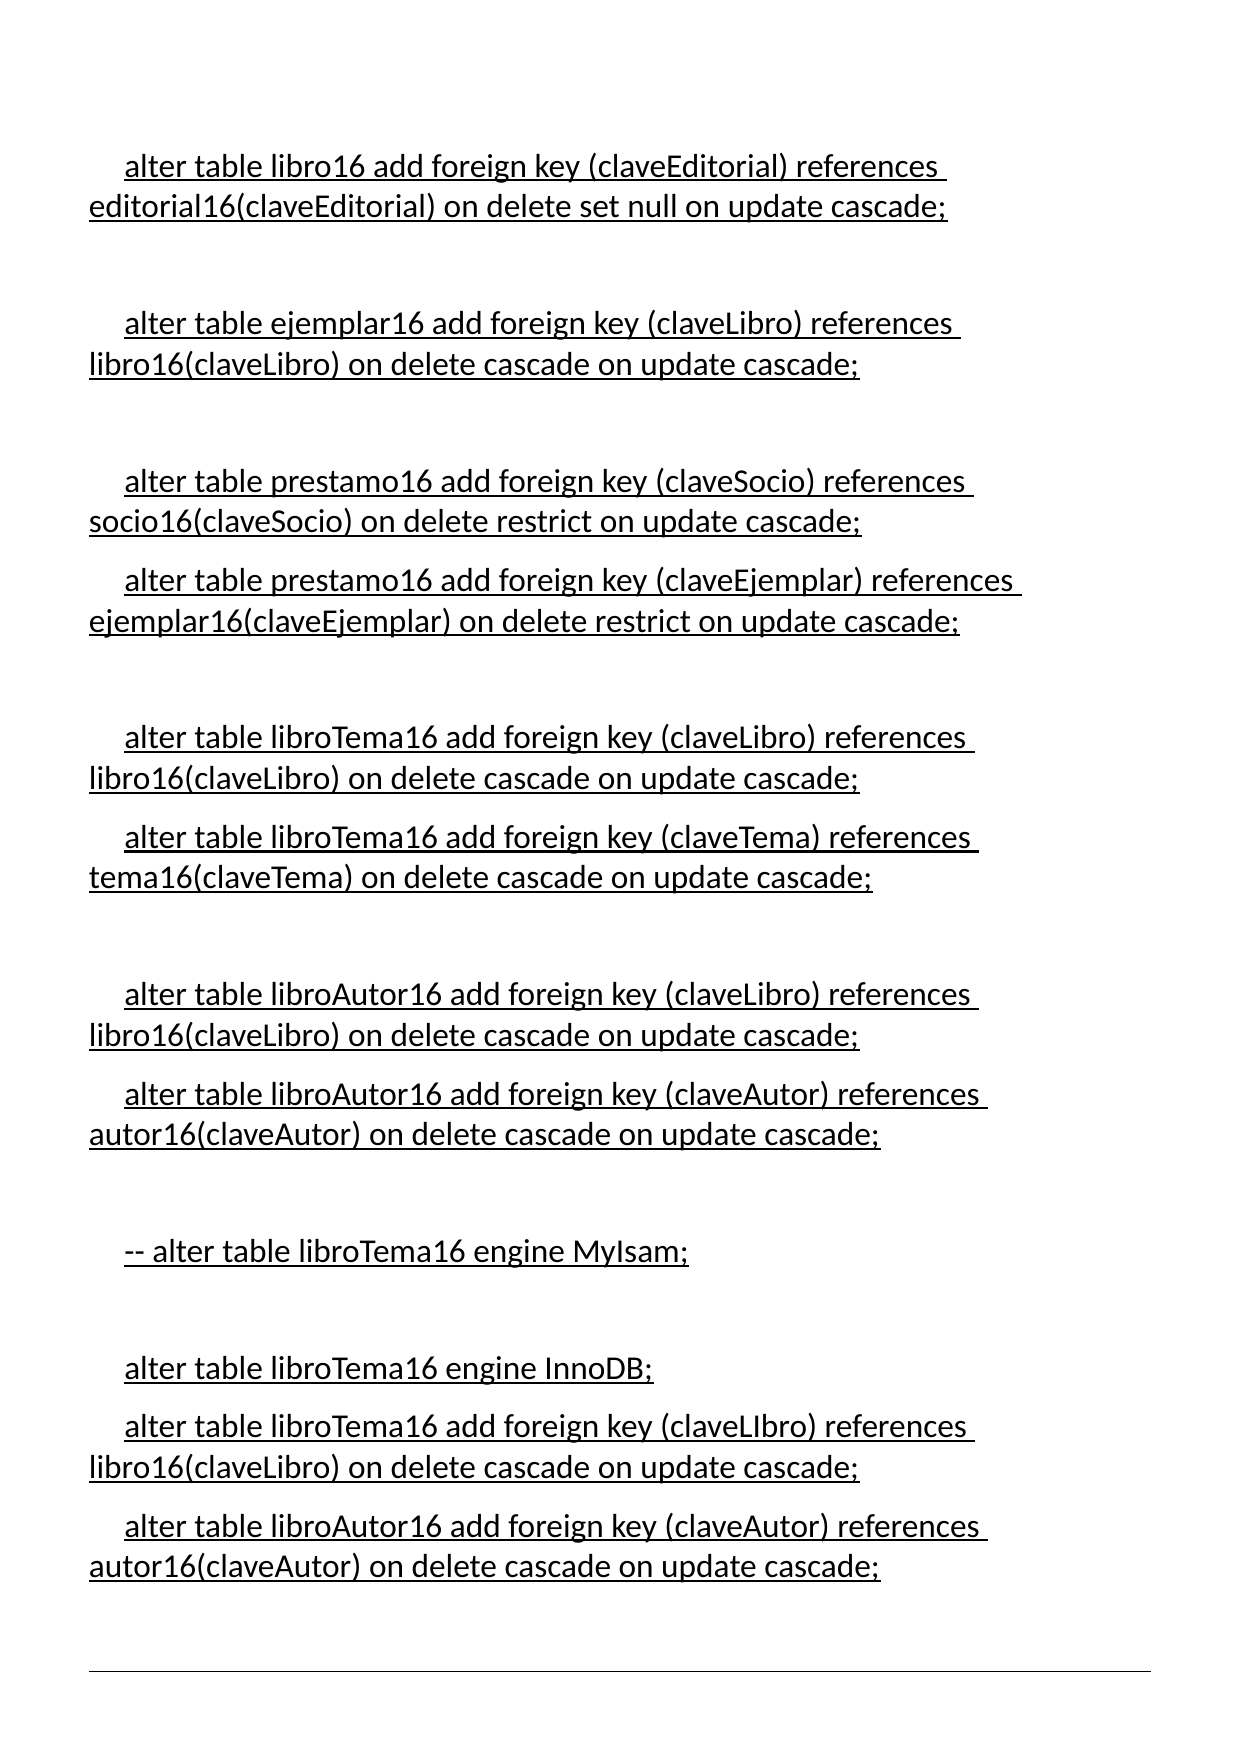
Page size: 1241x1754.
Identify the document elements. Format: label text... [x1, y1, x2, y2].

text alter table libroTema16 add foreign key (claveLIbro) references libro16(claveLibro) on delete cascade on update cascade; [89, 1405, 1152, 1487]
text -- alter table libroTema16 engine MyIsam; [89, 1230, 1152, 1271]
text alter table libroTema16 engine InnoDB; [89, 1347, 1152, 1388]
text alter table libroAutor16 add foreign key (claveLibro) references libro16(claveLibro) on delete cascade on update cascade; [89, 973, 1152, 1055]
text alter table libroAutor16 add foreign key (claveAutor) references autor16(claveAutor) on delete cascade on update cascade; [89, 1072, 1152, 1154]
text alter table ejemplar16 add foreign key (claveLibro) references libro16(claveLibro) on delete cascade on update cascade; [89, 302, 1152, 384]
text alter table libroTema16 add foreign key (claveTema) references tema16(claveTema) on delete cascade on update cascade; [89, 816, 1152, 897]
text alter table libroTema16 add foreign key (claveLibro) references libro16(claveLibro) on delete cascade on update cascade; [89, 717, 1152, 798]
text alter table prestamo16 add foreign key (claveEjemplar) references ejemplar16(claveEjemplar) on delete restrict on update cascade; [89, 559, 1152, 640]
text alter table prestamo16 add foreign key (claveSocio) references socio16(claveSocio) on delete restrict on update cascade; [89, 460, 1152, 541]
text alter table libroAutor16 add foreign key (claveAutor) references autor16(claveAutor) on delete cascade on update cascade; [89, 1504, 1152, 1586]
text alter table libro16 add foreign key (claveEditorial) references editorial16(claveEditorial) on delete set null on update cascade; [89, 144, 1152, 226]
